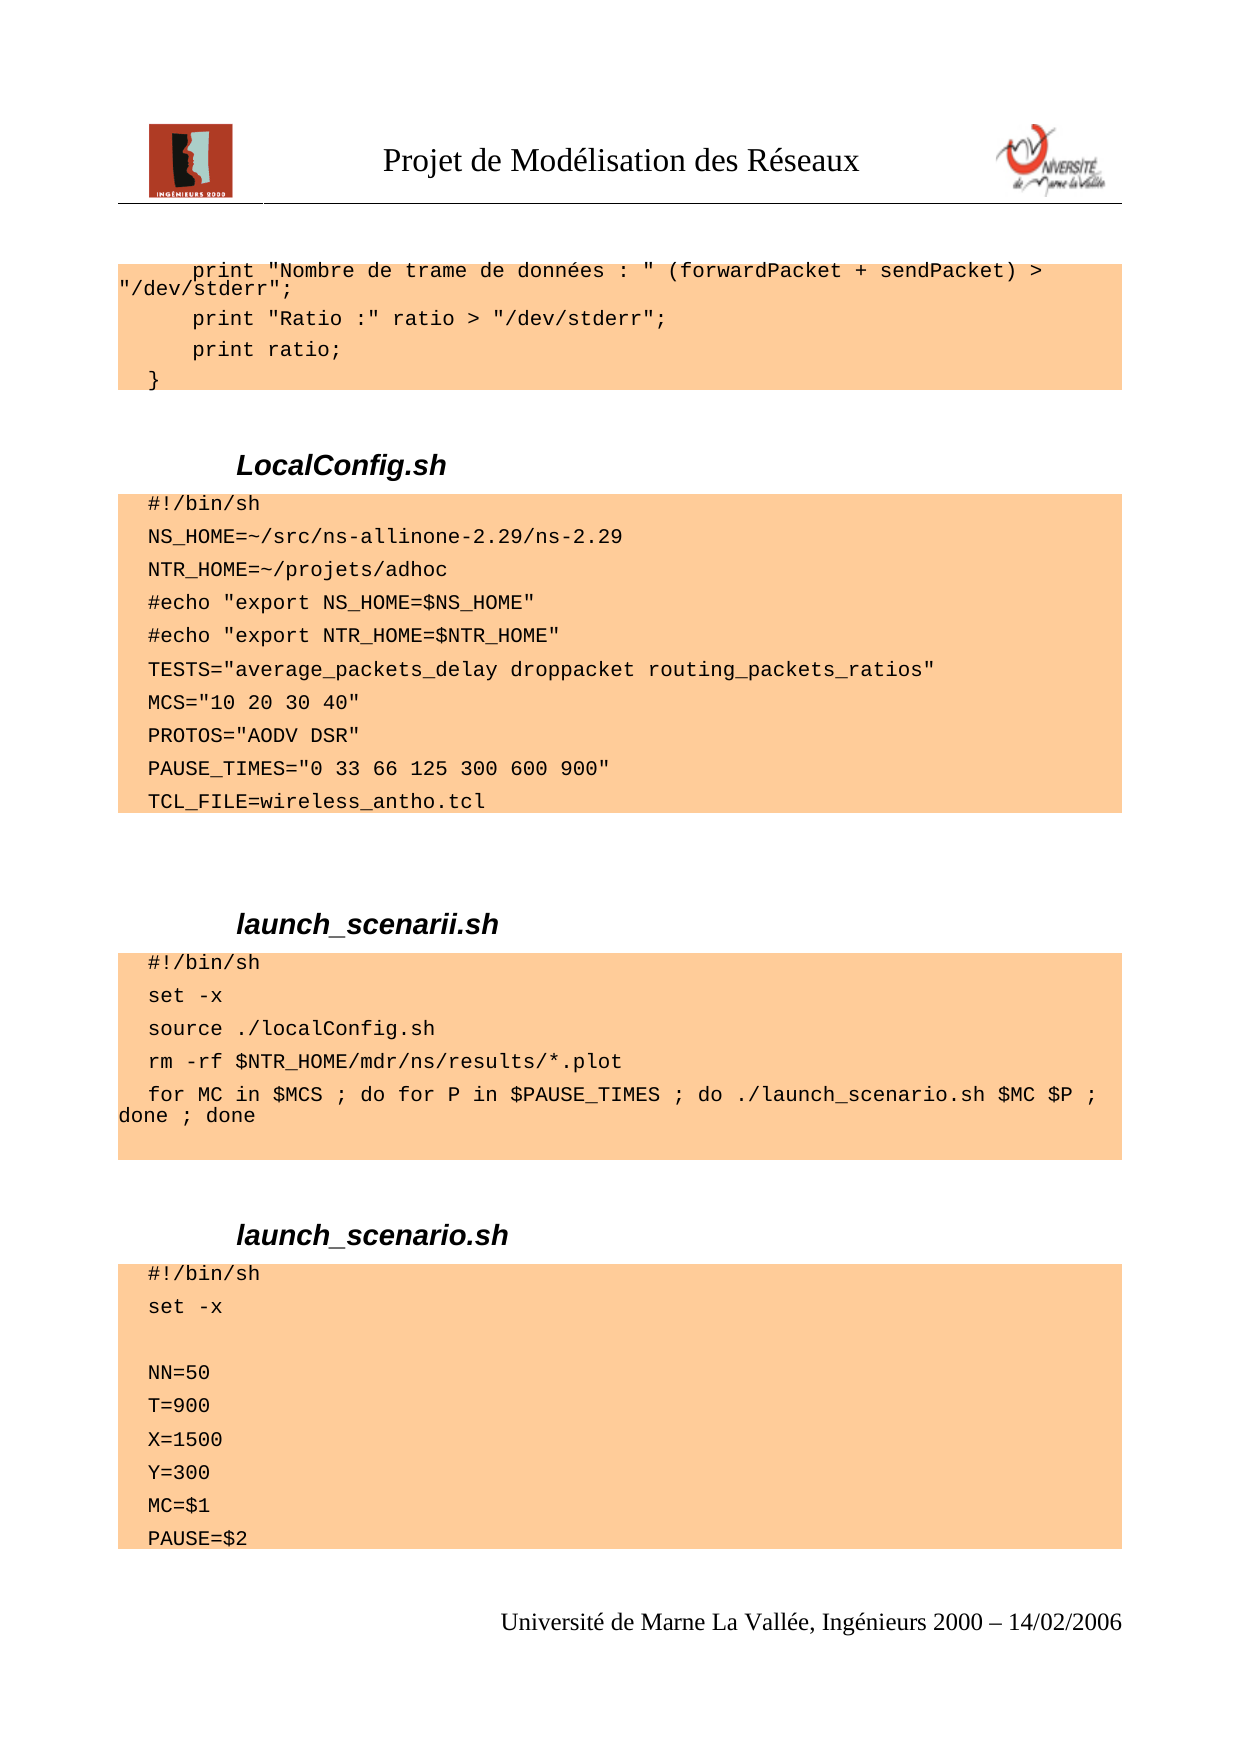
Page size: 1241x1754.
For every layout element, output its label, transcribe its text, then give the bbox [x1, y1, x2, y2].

text rm -rf $NTR_HOME/mdr/ns/results/*.plot [118, 1052, 1122, 1073]
text for MC in $MCS ; do for P in $PAUSE_TIMES ; do ./launch_scenario.sh $MC $P ; done ; done [118, 1085, 1122, 1127]
text print "Ratio :" ratio > "/dev/stderr"; [118, 312, 1122, 329]
text print "Nombre de trame de données : " (forwardPacket + sendPacket) > "/dev/stderr"; [118, 264, 1122, 299]
subtitle LocalConfig.sh [236, 449, 1122, 482]
text } [118, 372, 1122, 390]
text print ratio; [118, 342, 1122, 359]
text PROTOS="AODV DSR" [118, 726, 1122, 746]
text NN=50 [118, 1363, 1122, 1384]
text PAUSE=$2 [118, 1529, 1122, 1549]
text #echo "export NTR_HOME=$NTR_HOME" [118, 626, 1122, 647]
subtitle launch_scenario.sh [236, 1219, 1122, 1252]
text Y=300 [118, 1463, 1122, 1483]
text TESTS="average_packets_delay droppacket routing_packets_ratios" [118, 659, 1122, 680]
text #!/bin/sh [118, 1264, 1122, 1284]
text X=1500 [118, 1429, 1122, 1450]
text MC=$1 [118, 1496, 1122, 1516]
text #!/bin/sh [118, 953, 1122, 973]
text NS_HOME=~/src/ns-allinone-2.29/ns-2.29 [118, 527, 1122, 548]
picture [148, 123, 233, 198]
subtitle launch_scenarii.sh [236, 908, 1122, 941]
text source ./localConfig.sh [118, 1019, 1122, 1040]
text T=900 [118, 1396, 1122, 1417]
text NTR_HOME=~/projets/adhoc [118, 560, 1122, 581]
text set -x [118, 986, 1122, 1007]
text MCS="10 20 30 40" [118, 693, 1122, 713]
text set -x [118, 1297, 1122, 1318]
text #!/bin/sh [118, 494, 1122, 514]
text PAUSE_TIMES="0 33 66 125 300 600 900" [118, 759, 1122, 779]
text #echo "export NS_HOME=$NS_HOME" [118, 593, 1122, 614]
picture [995, 124, 1106, 197]
text TCL_FILE=wireless_antho.tcl [118, 792, 1122, 813]
